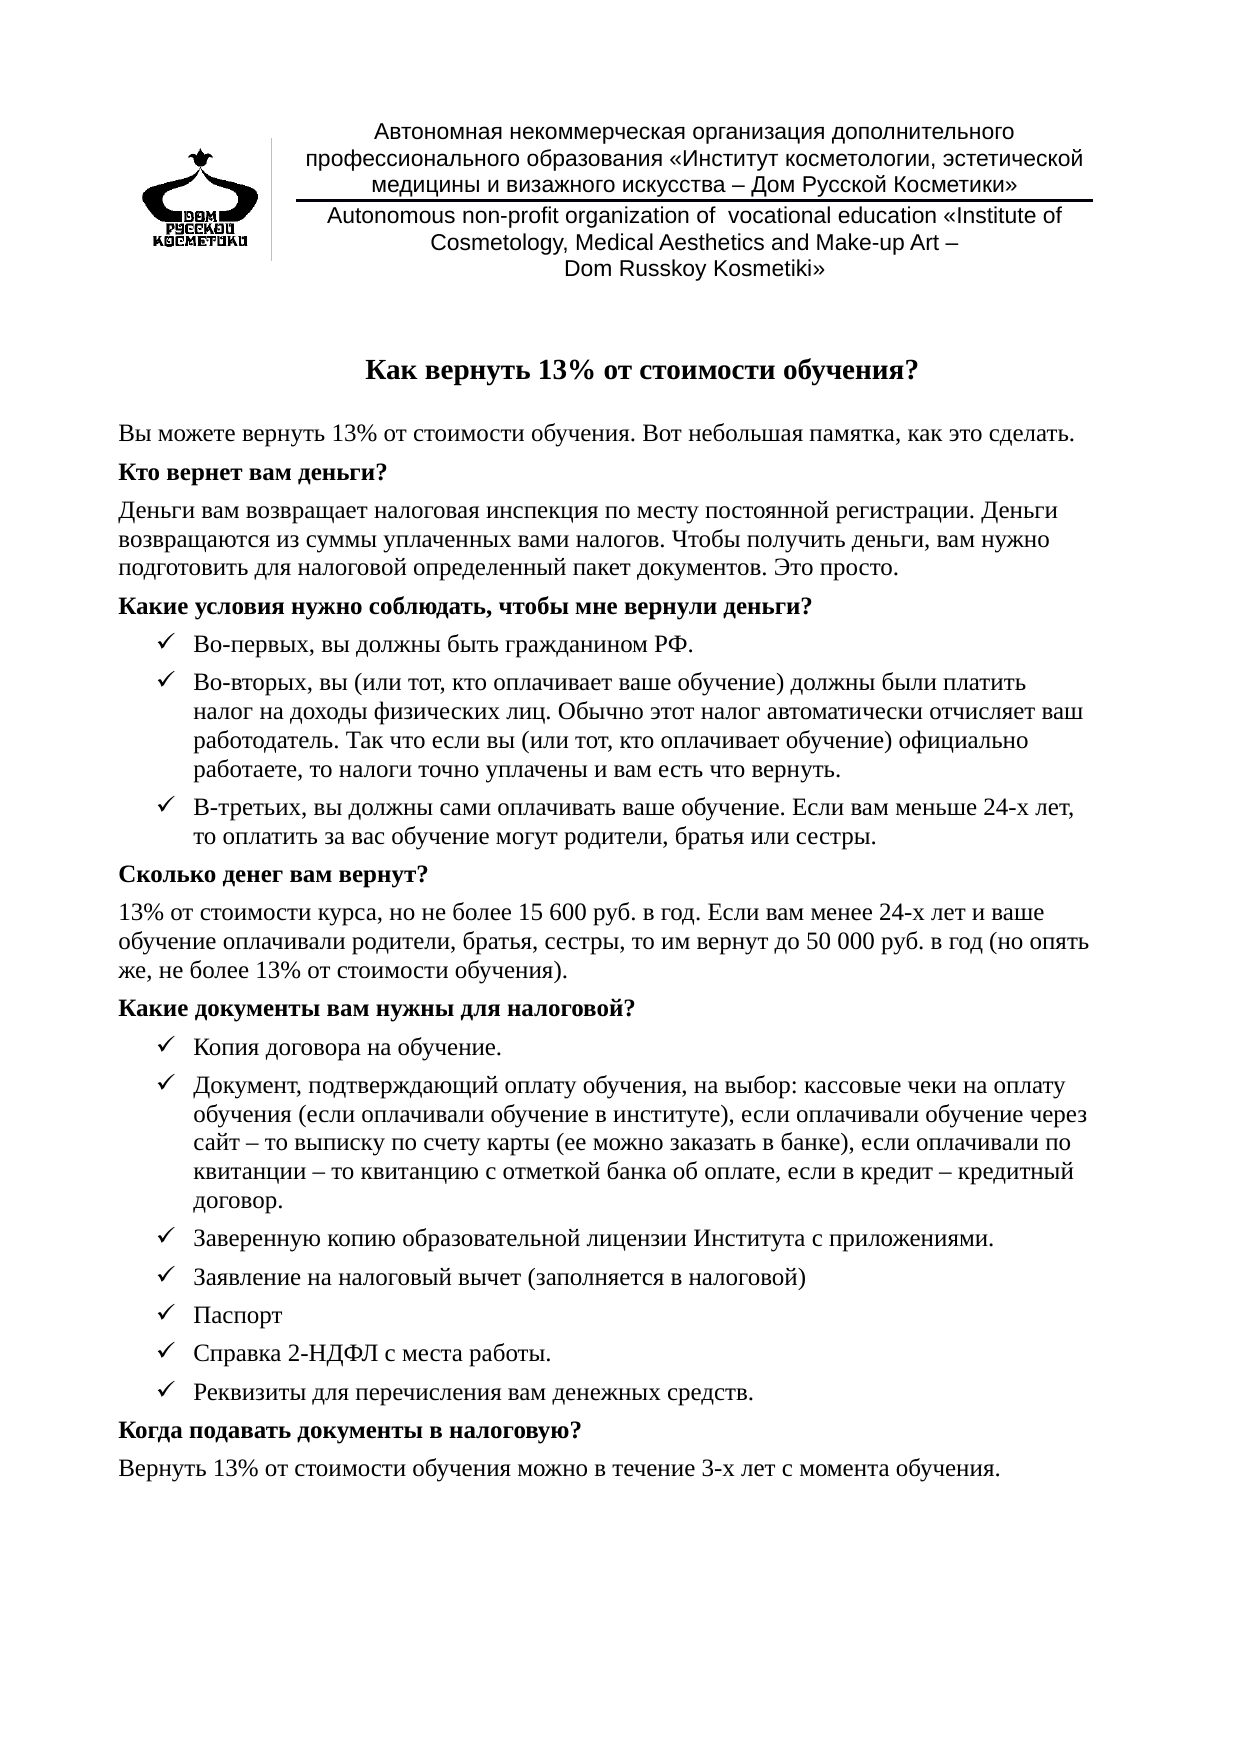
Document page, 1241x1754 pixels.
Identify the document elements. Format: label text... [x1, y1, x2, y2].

text Деньги вам возвращает налоговая инспекция по месту постоянной регистрации. Деньги возвращаются из суммы уплаченных вами налогов. Чтобы получить деньги, вам нужно подготовить для налоговой определенный пакет документов. Это просто. [118, 495, 1090, 581]
text Кто вернет вам деньги? [118, 457, 1090, 485]
text Когда подавать документы в налоговую? [118, 1415, 1090, 1444]
list Паспорт [156, 1300, 1090, 1329]
list Заверенную копию образовательной лицензии Института с приложениями. [156, 1223, 1090, 1252]
text Вернуть 13% от стоимости обучения можно в течение 3-х лет с момента обучения. [118, 1453, 1090, 1482]
list Реквизиты для перечисления вам денежных средств. [156, 1377, 1090, 1405]
text Какие документы вам нужны для налоговой? [118, 993, 1090, 1022]
text Какие условия нужно соблюдать, чтобы мне вернули деньги? [118, 591, 1090, 619]
table_header Автономная некоммерческая организация дополнительного профессионального образования «Институт косметологии, эстетической медицины и визажного искусства – Дом Русской Косметики» [285, 118, 1104, 202]
table_cell Autonomous non-profit organization of vocational education «Institute of Cosmetology, Medical Aesthetics and Make-up Art – Dom Russkoy Kosmetiki» [285, 203, 1104, 281]
text Сколько денег вам вернут? [118, 859, 1090, 888]
list Документ, подтверждающий оплату обучения, на выбор: кассовые чеки на оплату обучения (если оплачивали обучение в институте), если оплачивали обучение через сайт – то выписку по счету карты (ее можно заказать в банке), если оплачивали по квитанции – то квитанцию с отметкой банка об оплате, если в кредит – кредитный договор. [156, 1070, 1090, 1214]
picture [132, 138, 272, 261]
list Копия договора на обучение. [156, 1032, 1090, 1060]
text Вы можете вернуть 13% от стоимости обучения. Вот небольшая памятка, как это сделать. [118, 418, 1090, 447]
list Справка 2-НДФЛ с места работы. [156, 1338, 1090, 1367]
table_cell [122, 281, 285, 308]
text Как вернуть 13% от стоимости обучения? [365, 352, 1122, 385]
list Во-первых, вы должны быть гражданином РФ. [156, 629, 1090, 658]
text 13% от стоимости курса, но не более 15 600 руб. в год. Если вам менее 24-х лет и ваше обучение оплачивали родители, братья, сестры, то им вернут до 50 000 руб. в год (но опять же, не более 13% от стоимости обучения). [118, 897, 1090, 984]
list Заявление на налоговый вычет (заполняется в налоговой) [156, 1262, 1090, 1290]
list Во-вторых, вы (или тот, кто оплачивает ваше обучение) должны были платить налог на доходы физических лиц. Обычно этот налог автоматически отчисляет ваш работодатель. Так что если вы (или тот, кто оплачивает обучение) официально работаете, то налоги точно уплачены и вам есть что вернуть. [156, 667, 1090, 782]
table_header [122, 118, 285, 281]
list В-третьих, вы должны сами оплачивать ваше обучение. Если вам меньше 24-х лет, то оплатить за вас обучение могут родители, братья или сестры. [156, 792, 1090, 849]
table_cell [285, 281, 1104, 308]
